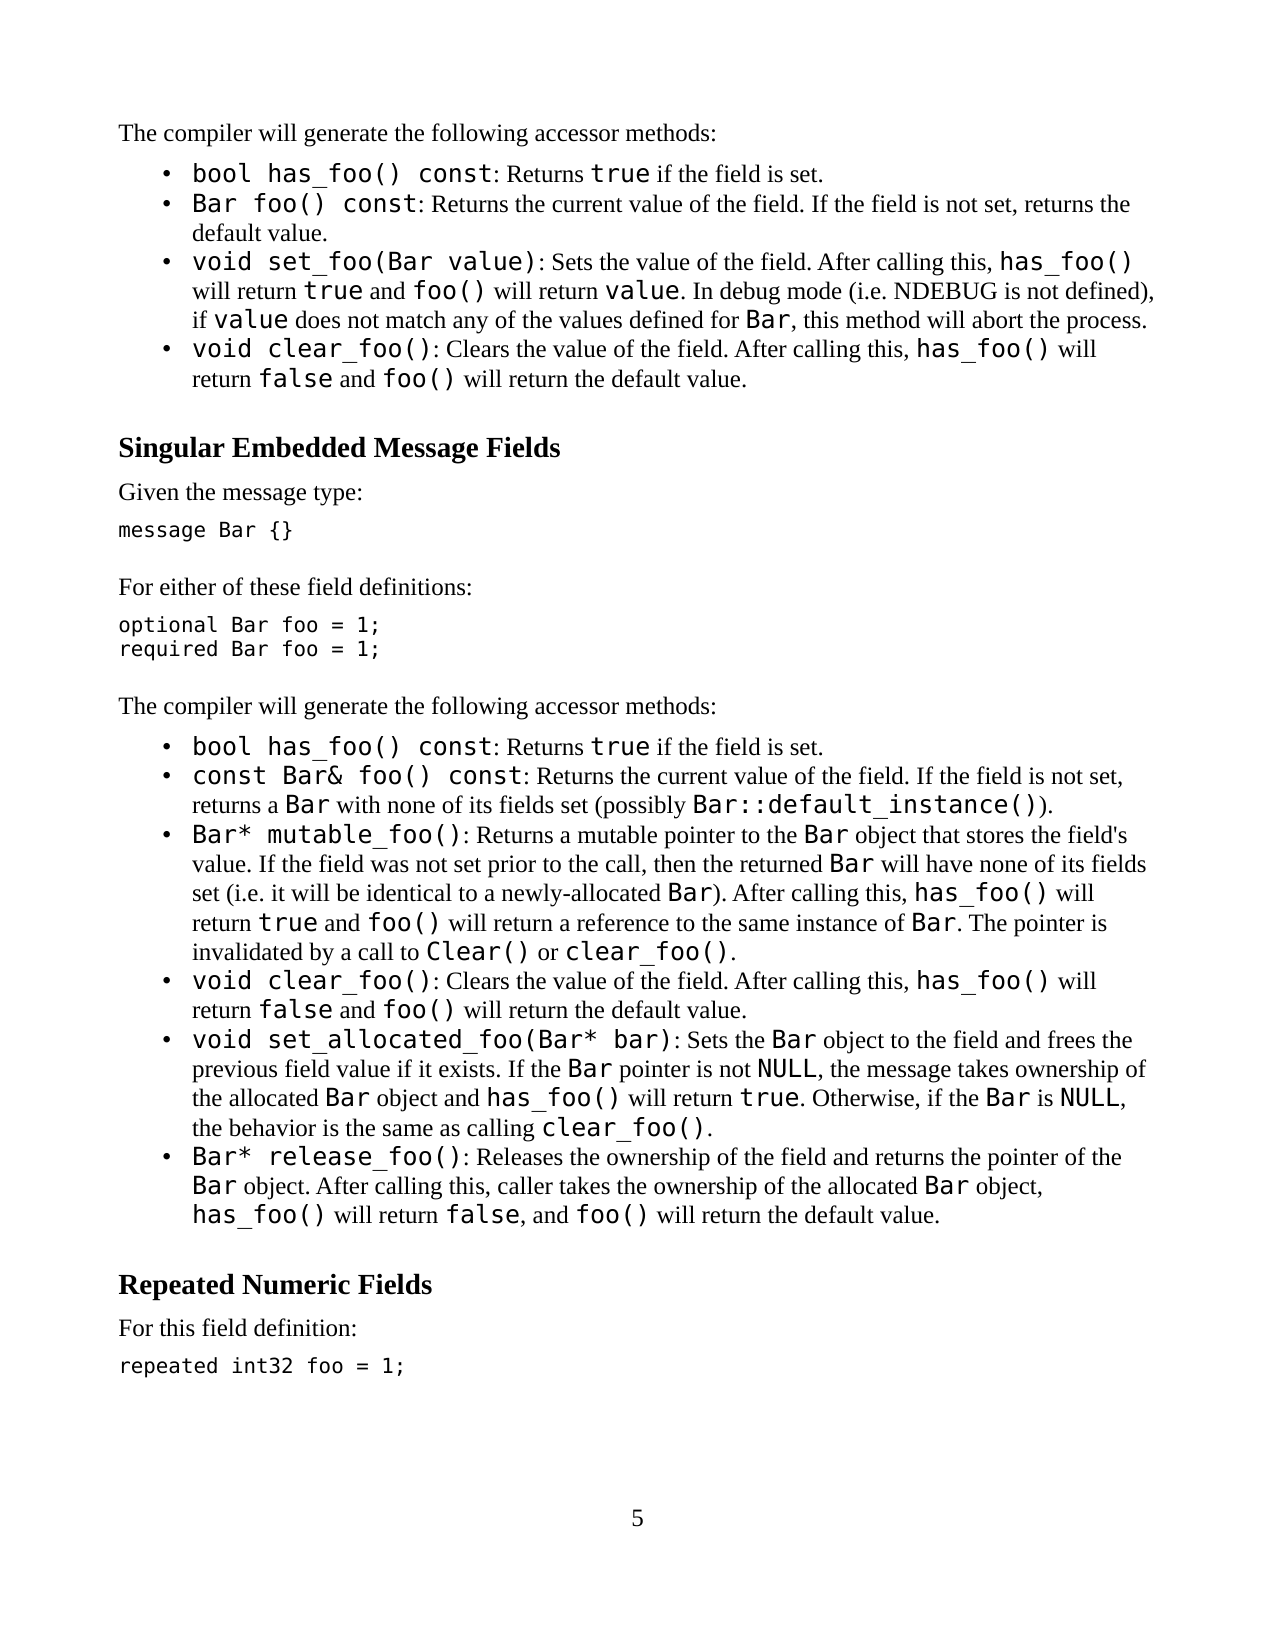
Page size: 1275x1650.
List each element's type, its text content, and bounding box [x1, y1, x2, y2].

list void set_allocated_foo(Bar* bar): Sets the Bar object to the field and frees the previous field value if it exists. If the Bar pointer is not NULL, the message takes ownership of the allocated Bar object and has_foo() will return true. Otherwise, if the Bar is NULL, the behavior is the same as calling clear_foo(). [162, 1025, 1157, 1142]
list Bar foo() const: Returns the current value of the field. If the field is not set, returns the default value. [162, 189, 1157, 247]
text For either of these field definitions: [118, 572, 1157, 600]
text message Bar {} [118, 518, 1157, 542]
list void clear_foo(): Clears the value of the field. After calling this, has_foo() will return false and foo() will return the default value. [162, 334, 1157, 393]
list Bar* mutable_foo(): Returns a mutable pointer to the Bar object that stores the field's value. If the field was not set prior to the call, then the returned Bar will have none of its fields set (i.e. it will be identical to a newly-allocated Bar). After calling this, has_foo() will return true and foo() will return a reference to the same instance of Bar. The pointer is invalidated by a call to Clear() or clear_foo(). [162, 820, 1157, 966]
text Given the message type: [118, 477, 1157, 505]
subtitle Singular Embedded Message Fields [118, 431, 1157, 464]
list bool has_foo() const: Returns true if the field is set. [162, 732, 1157, 761]
text For this field definition: [118, 1313, 1157, 1342]
text The compiler will generate the following accessor methods: [118, 691, 1157, 719]
text optional Bar foo = 1; [118, 613, 1157, 637]
list void clear_foo(): Clears the value of the field. After calling this, has_foo() will return false and foo() will return the default value. [162, 966, 1157, 1025]
list void set_foo(Bar value): Sets the value of the field. After calling this, has_foo() will return true and foo() will return value. In debug mode (i.e. NDEBUG is not defined), if value does not match any of the values defined for Bar, this method will abort the process. [162, 247, 1157, 334]
subtitle Repeated Numeric Fields [118, 1267, 1157, 1301]
text The compiler will generate the following accessor methods: [118, 118, 1157, 147]
text repeated int32 foo = 1; [118, 1354, 1157, 1379]
text required Bar foo = 1; [118, 637, 1157, 661]
list bool has_foo() const: Returns true if the field is set. [162, 159, 1157, 189]
list Bar* release_foo(): Releases the ownership of the field and returns the pointer of the Bar object. After calling this, caller takes the ownership of the allocated Bar object, has_foo() will return false, and foo() will return the default value. [162, 1142, 1157, 1230]
list const Bar& foo() const: Returns the current value of the field. If the field is not set, returns a Bar with none of its fields set (possibly Bar::default_instance()). [162, 761, 1157, 820]
